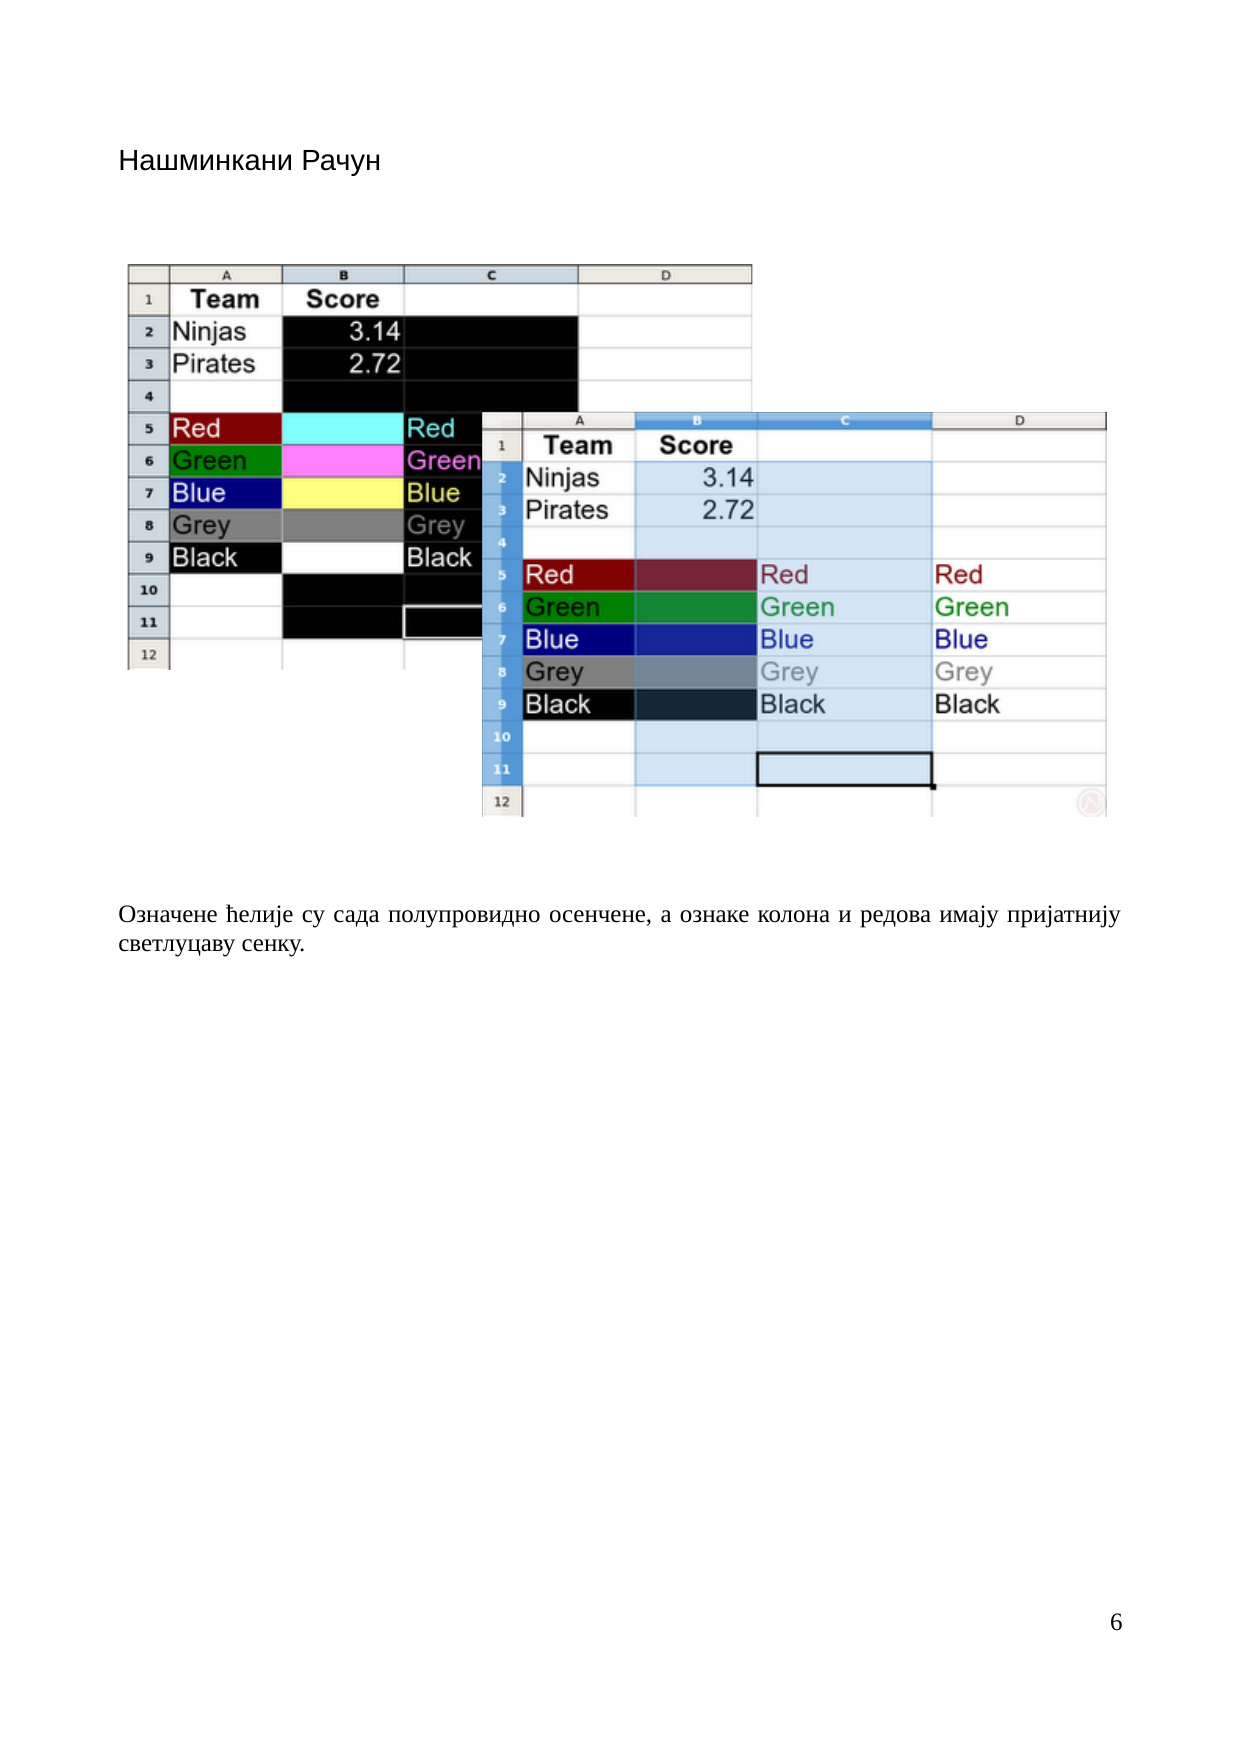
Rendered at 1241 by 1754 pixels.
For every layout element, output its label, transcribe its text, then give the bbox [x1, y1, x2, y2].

picture [127, 264, 1107, 817]
subtitle Нашминкани Рачун [118, 143, 1122, 176]
text Означене ћелије су сада полупровидно осенчене, а ознаке колона и редова имају пријатнију светлуцаву сенку. [118, 899, 1122, 957]
